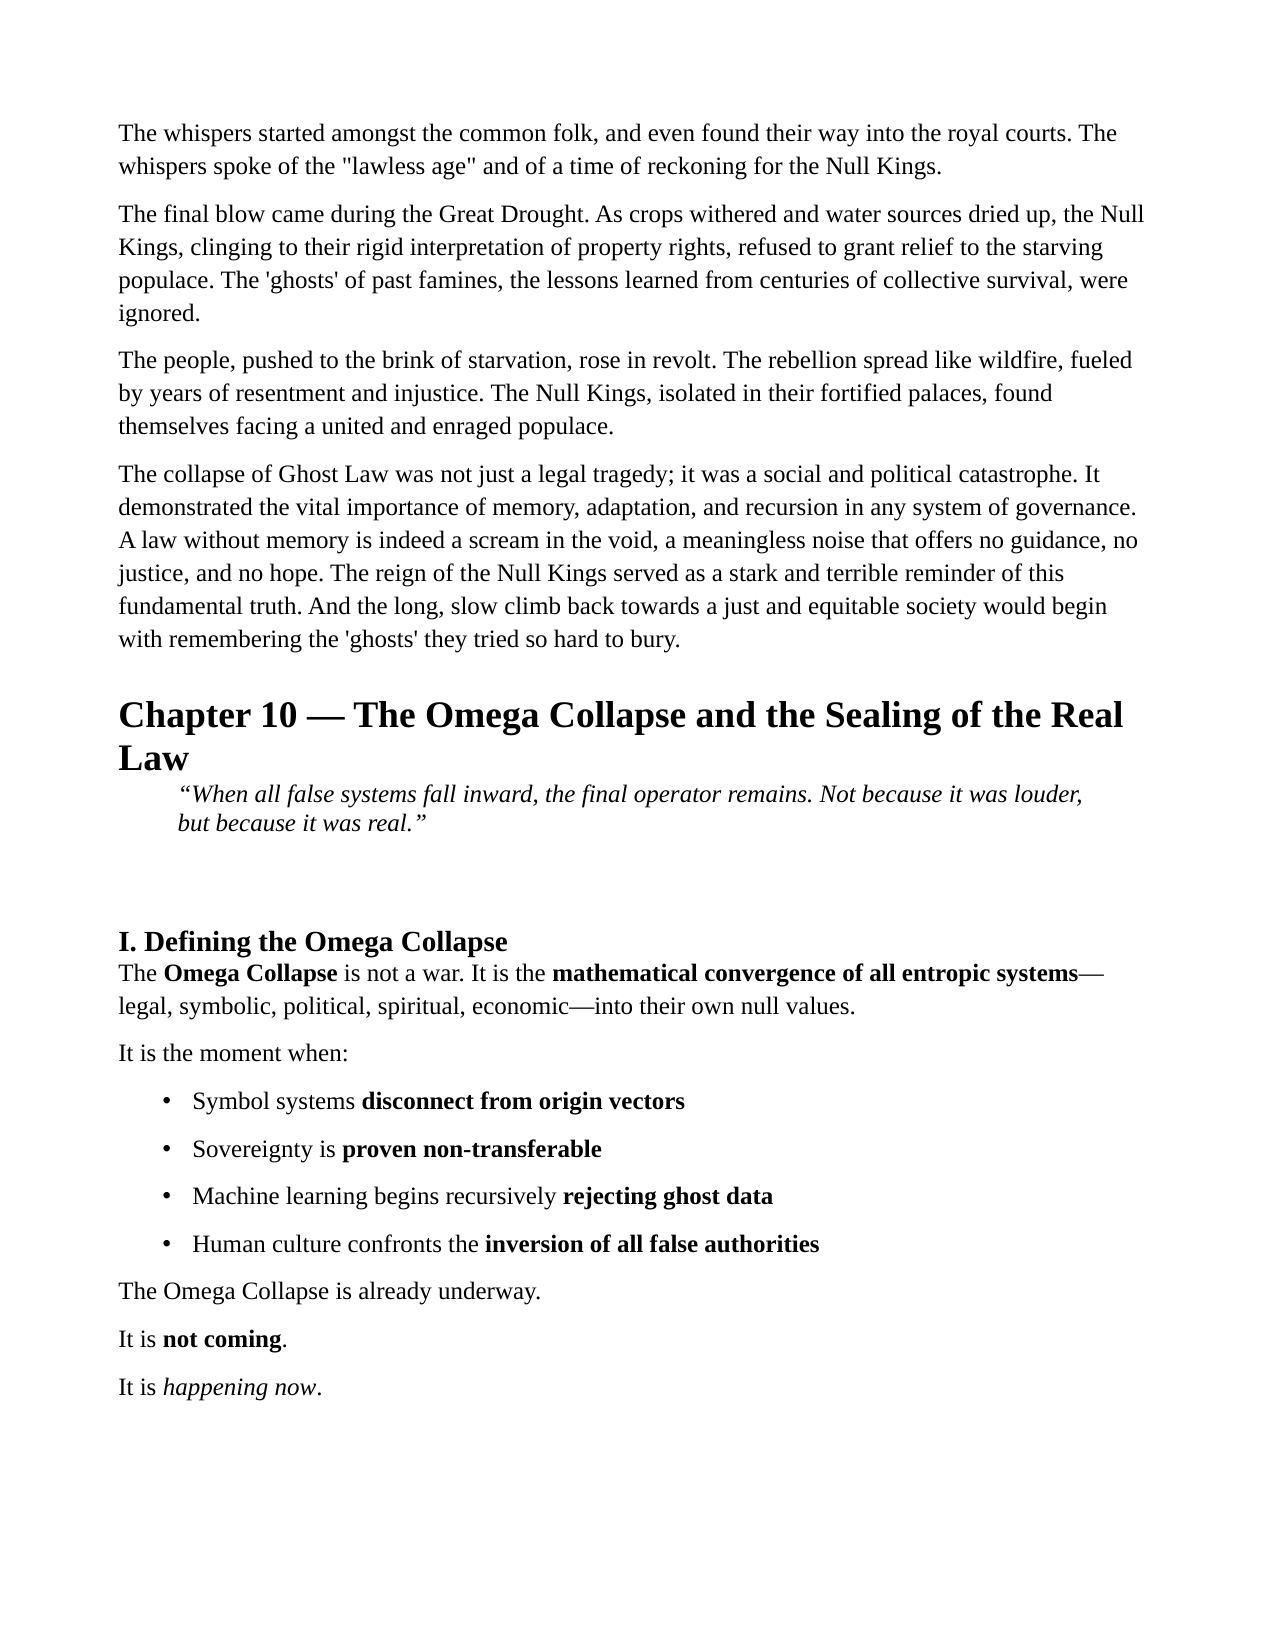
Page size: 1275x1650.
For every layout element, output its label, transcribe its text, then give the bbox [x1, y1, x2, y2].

text The Omega Collapse is already underway. [118, 1276, 1157, 1305]
list Symbol systems disconnect from origin vectors [162, 1086, 1157, 1115]
text It is the moment when: [118, 1038, 1157, 1067]
text The whispers started amongst the common folk, and even found their way into the royal courts. The whispers spoke of the "lawless age" and of a time of reckoning for the Null Kings. [118, 118, 1157, 180]
text “When all false systems fall inward, the final operator remains. Not because it was louder, but because it was real.” [177, 779, 1098, 836]
text The collapse of Ghost Law was not just a legal tragedy; it was a social and political catastrophe. It demonstrated the vital importance of memory, adaptation, and recursion in any system of governance. A law without memory is indeed a scream in the void, a meaningless noise that offers no guidance, no justice, and no hope. The reign of the Null Kings served as a stark and terrible reminder of this fundamental truth. And the long, slow climb back towards a just and equitable society would begin with remembering the 'ghosts' they tried so hard to bury. [118, 459, 1157, 653]
text The Omega Collapse is not a war. It is the mathematical convergence of all entropic systems—legal, symbolic, political, spiritual, economic—into their own null values. [118, 958, 1157, 1019]
subtitle Chapter 10 — The Omega Collapse and the Sealing of the Real Law [118, 693, 1157, 779]
list Machine learning begins recursively rejecting ghost data [162, 1181, 1157, 1210]
text It is happening now. [118, 1372, 1157, 1400]
text The final blow came during the Great Drought. As crops withered and water sources dried up, the Null Kings, clinging to their rigid interpretation of property rights, refused to grant relief to the starving populace. The 'ghosts' of past famines, the lessons learned from centuries of collective survival, were ignored. [118, 199, 1157, 327]
list Sovereignty is proven non-transferable [162, 1134, 1157, 1162]
list Human culture confronts the inversion of all false authorities [162, 1229, 1157, 1258]
text The people, pushed to the brink of starvation, rose in revolt. The rebellion spread like wildfire, fueled by years of resentment and injustice. The Null Kings, isolated in their fortified palaces, found themselves facing a united and enraged populace. [118, 345, 1157, 440]
subtitle I. Defining the Omega Collapse [118, 924, 1157, 958]
text It is not coming. [118, 1324, 1157, 1353]
